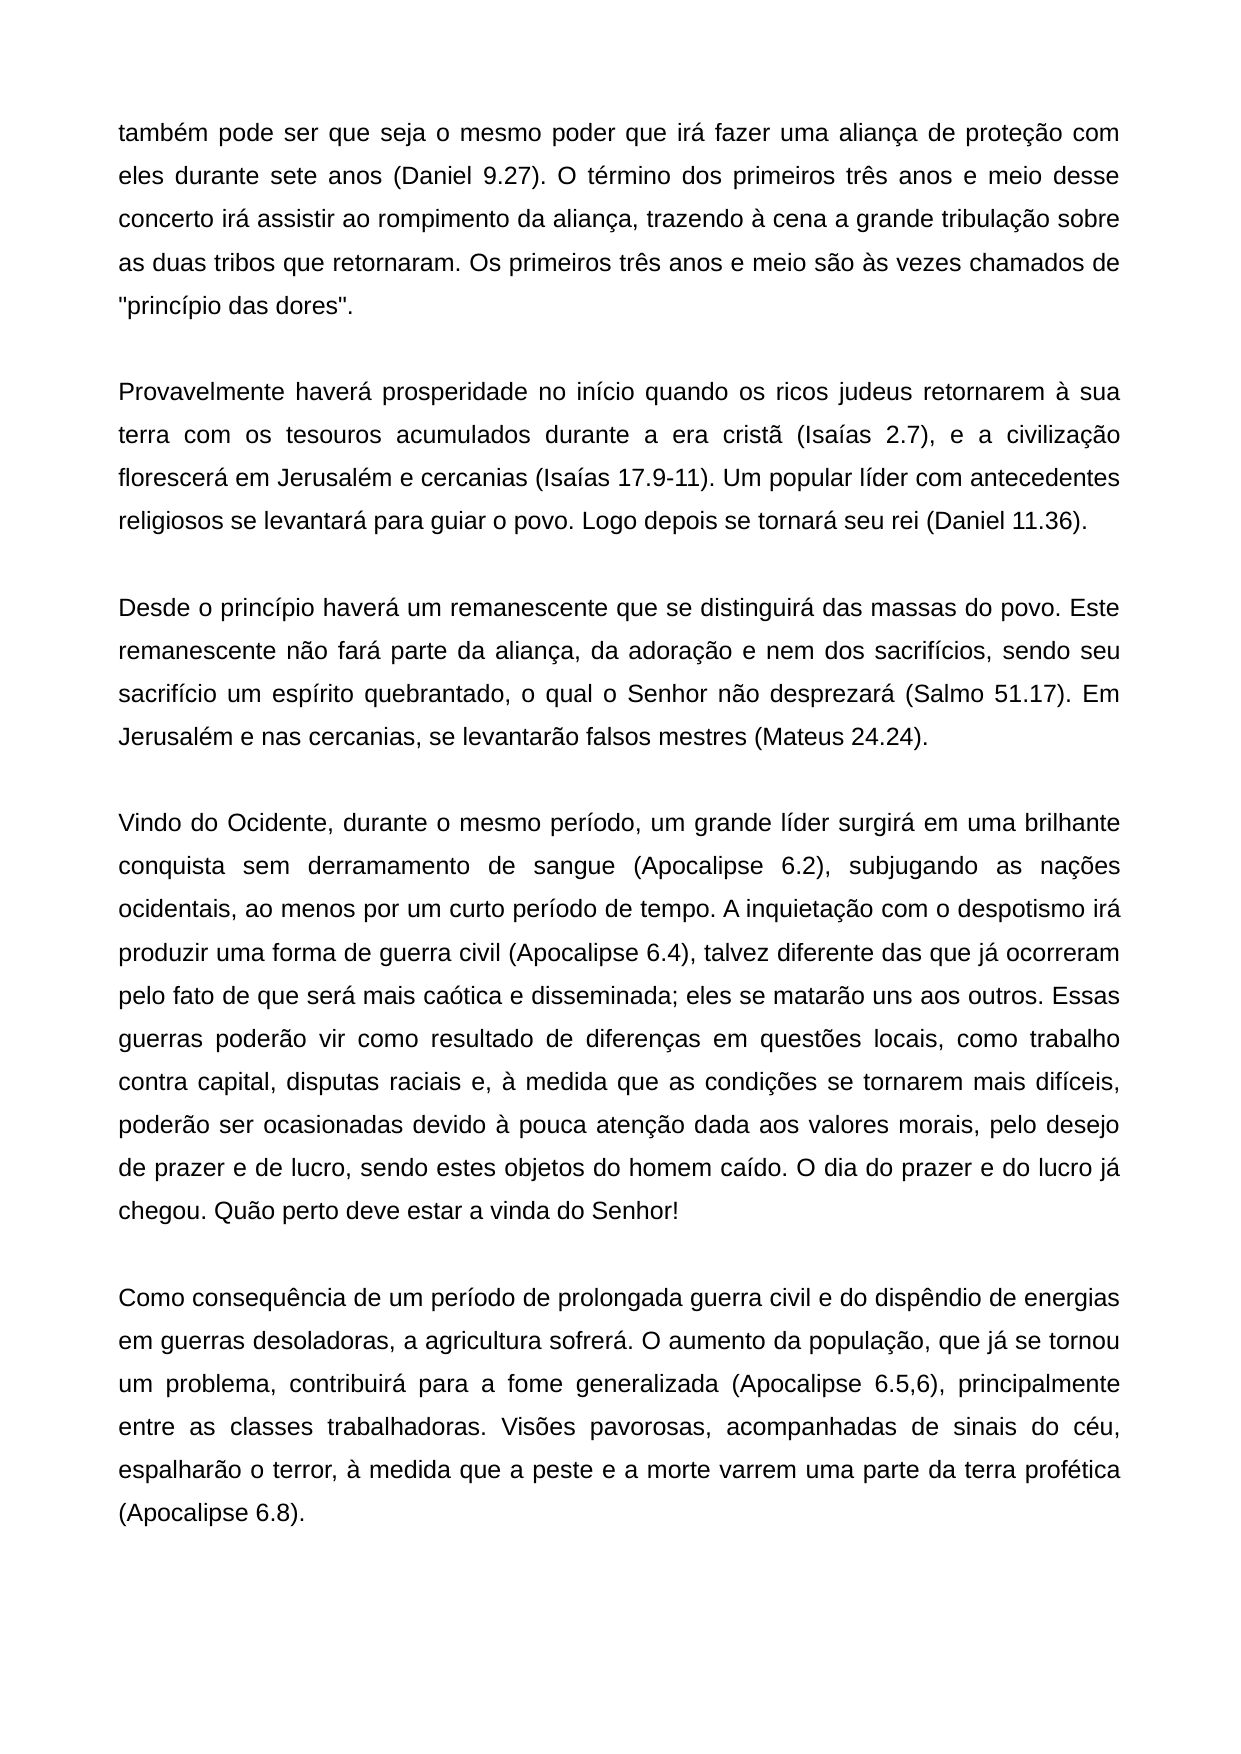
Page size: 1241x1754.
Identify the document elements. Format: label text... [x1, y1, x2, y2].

text Vindo do Ocidente, durante o mesmo período, um grande líder surgirá em uma brilhante conquista sem derramamento de sangue (Apocalipse 6.2), subjugando as nações ocidentais, ao menos por um curto período de tempo. A inquietação com o despotismo irá produzir uma forma de guerra civil (Apocalipse 6.4), talvez diferente das que já ocorreram pelo fato de que será mais caótica e disseminada; eles se matarão uns aos outros. Essas guerras poderão vir como resultado de diferenças em questões locais, como trabalho contra capital, disputas raciais e, à medida que as condições se tornarem mais difíceis, poderão ser ocasionadas devido à pouca atenção dada aos valores morais, pelo desejo de prazer e de lucro, sendo estes objetos do homem caído. O dia do prazer e do lucro já chegou. Quão perto deve estar a vinda do Senhor! [118, 808, 1122, 1225]
text Provavelmente haverá prosperidade no início quando os ricos judeus retornarem à sua terra com os tesouros acumulados durante a era cristã (Isaías 2.7), e a civilização florescerá em Jerusalém e cercanias (Isaías 17.9-11). Um popular líder com antecedentes religiosos se levantará para guiar o povo. Logo depois se tornará seu rei (Daniel 11.36). [118, 377, 1122, 535]
text também pode ser que seja o mesmo poder que irá fazer uma aliança de proteção com eles durante sete anos (Daniel 9.27). O término dos primeiros três anos e meio desse concerto irá assistir ao rompimento da aliança, trazendo à cena a grande tribulação sobre as duas tribos que retornaram. Os primeiros três anos e meio são às vezes chamados de "princípio das dores". [118, 118, 1122, 319]
text Como consequência de um período de prolongada guerra civil e do dispêndio de energias em guerras desoladoras, a agricultura sofrerá. O aumento da população, que já se tornou um problema, contribuirá para a fome generalizada (Apocalipse 6.5,6), principalmente entre as classes trabalhadoras. Visões pavorosas, acompanhadas de sinais do céu, espalharão o terror, à medida que a peste e a morte varrem uma parte da terra profética (Apocalipse 6.8). [118, 1282, 1122, 1527]
text Desde o princípio haverá um remanescente que se distinguirá das massas do povo. Este remanescente não fará parte da aliança, da adoração e nem dos sacrifícios, sendo seu sacrifício um espírito quebrantado, o qual o Senhor não desprezará (Salmo 51.17). Em Jerusalém e nas cercanias, se levantarão falsos mestres (Mateus 24.24). [118, 592, 1122, 751]
